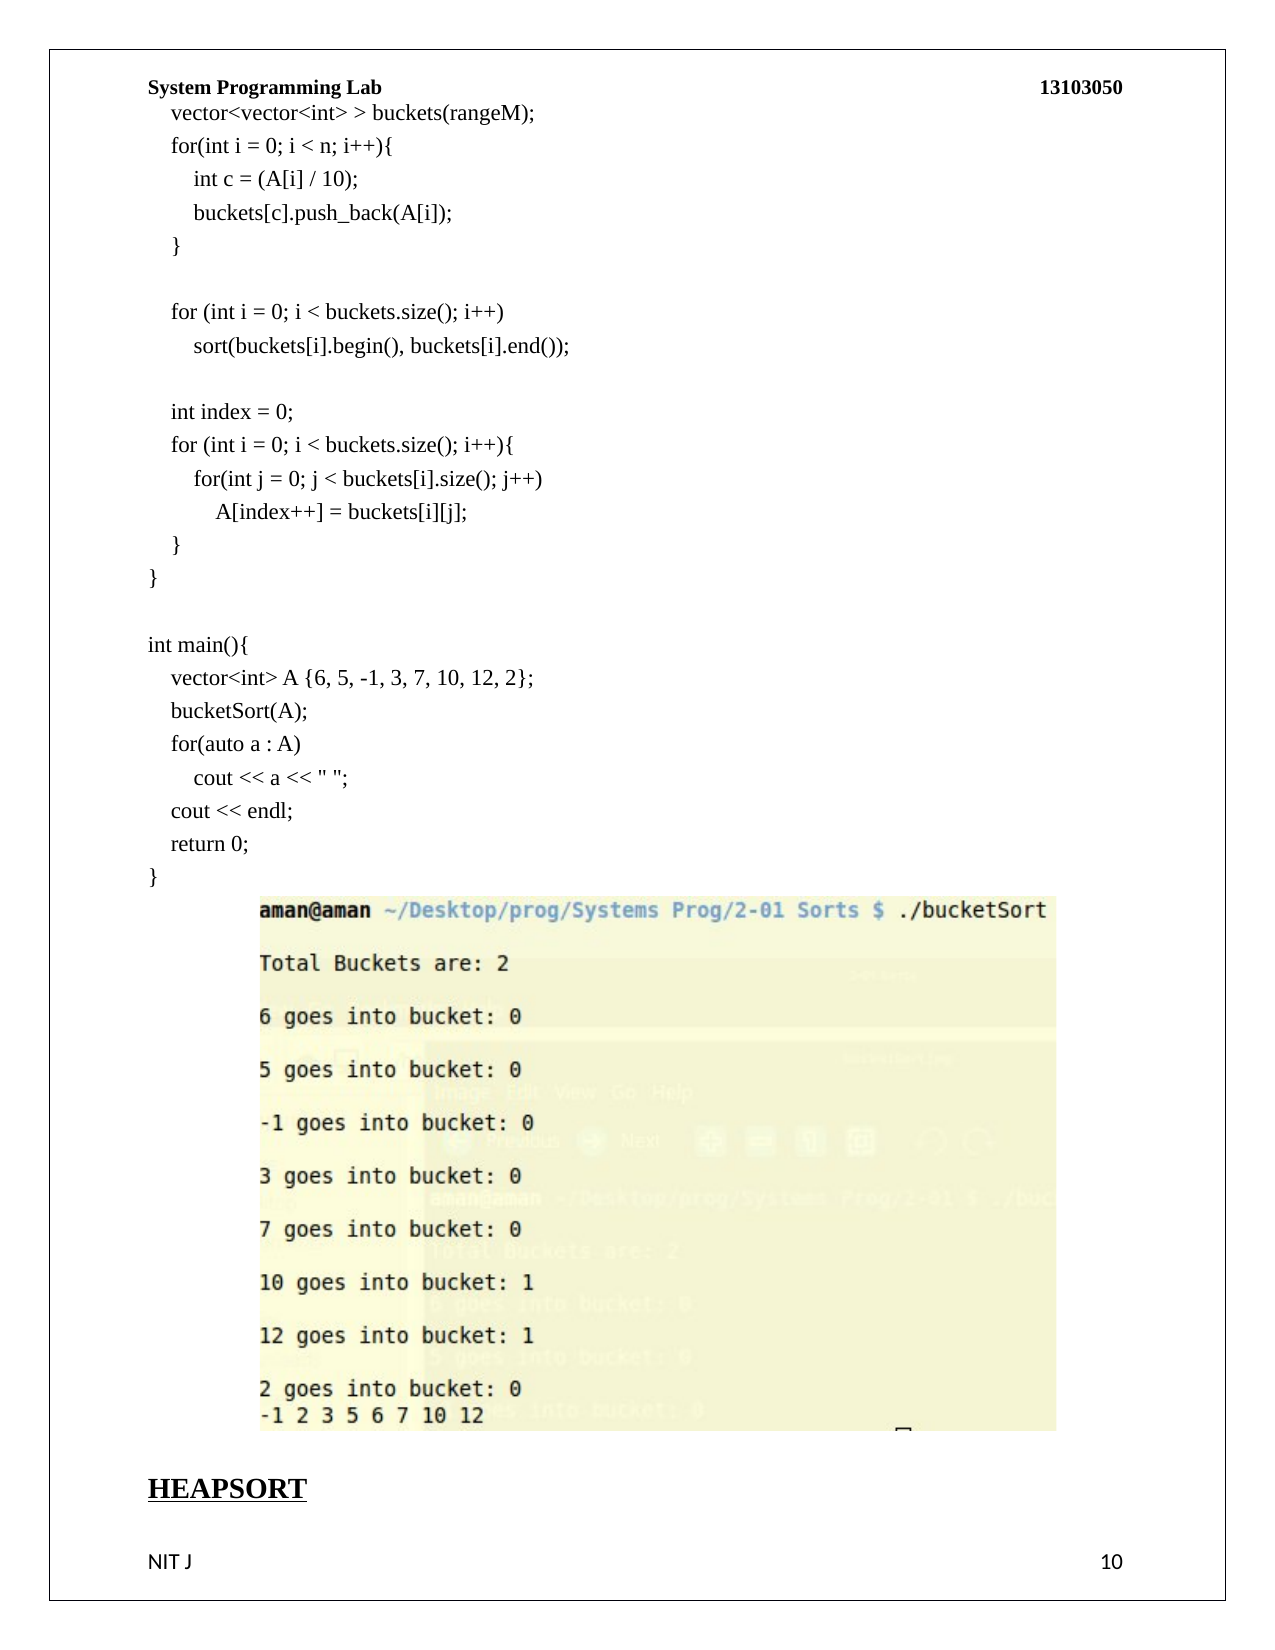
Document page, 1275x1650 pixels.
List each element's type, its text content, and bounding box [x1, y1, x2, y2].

text for(int i = 0; i < n; i++){ [148, 132, 1169, 159]
text for (int i = 0; i < buckets.size(); i++){ [148, 431, 1169, 458]
text } [148, 564, 1169, 591]
text } [148, 863, 1169, 890]
text int main(){ [148, 631, 1169, 657]
text bucketSort(A); [148, 697, 1169, 723]
text } [148, 232, 1169, 258]
text vector<vector<int> > buckets(rangeM); [148, 99, 1169, 125]
text HEAPSORT [148, 1472, 1169, 1505]
text return 0; [148, 830, 1169, 856]
text cout << endl; [148, 797, 1169, 823]
text int index = 0; [148, 398, 1169, 424]
text for(int j = 0; j < buckets[i].size(); j++) [148, 464, 1169, 491]
text for (int i = 0; i < buckets.size(); i++) [148, 298, 1169, 325]
text vector<int> A {6, 5, -1, 3, 7, 10, 12, 2}; [148, 664, 1169, 690]
picture [259, 896, 1057, 1431]
text int c = (A[i] / 10); [148, 166, 1169, 192]
text sort(buckets[i].begin(), buckets[i].end()); [148, 332, 1169, 358]
text cout << a << " "; [148, 764, 1169, 790]
text buckets[c].push_back(A[i]); [148, 199, 1169, 225]
text A[index++] = buckets[i][j]; [148, 498, 1169, 524]
text for(auto a : A) [148, 730, 1169, 757]
text } [148, 531, 1169, 557]
